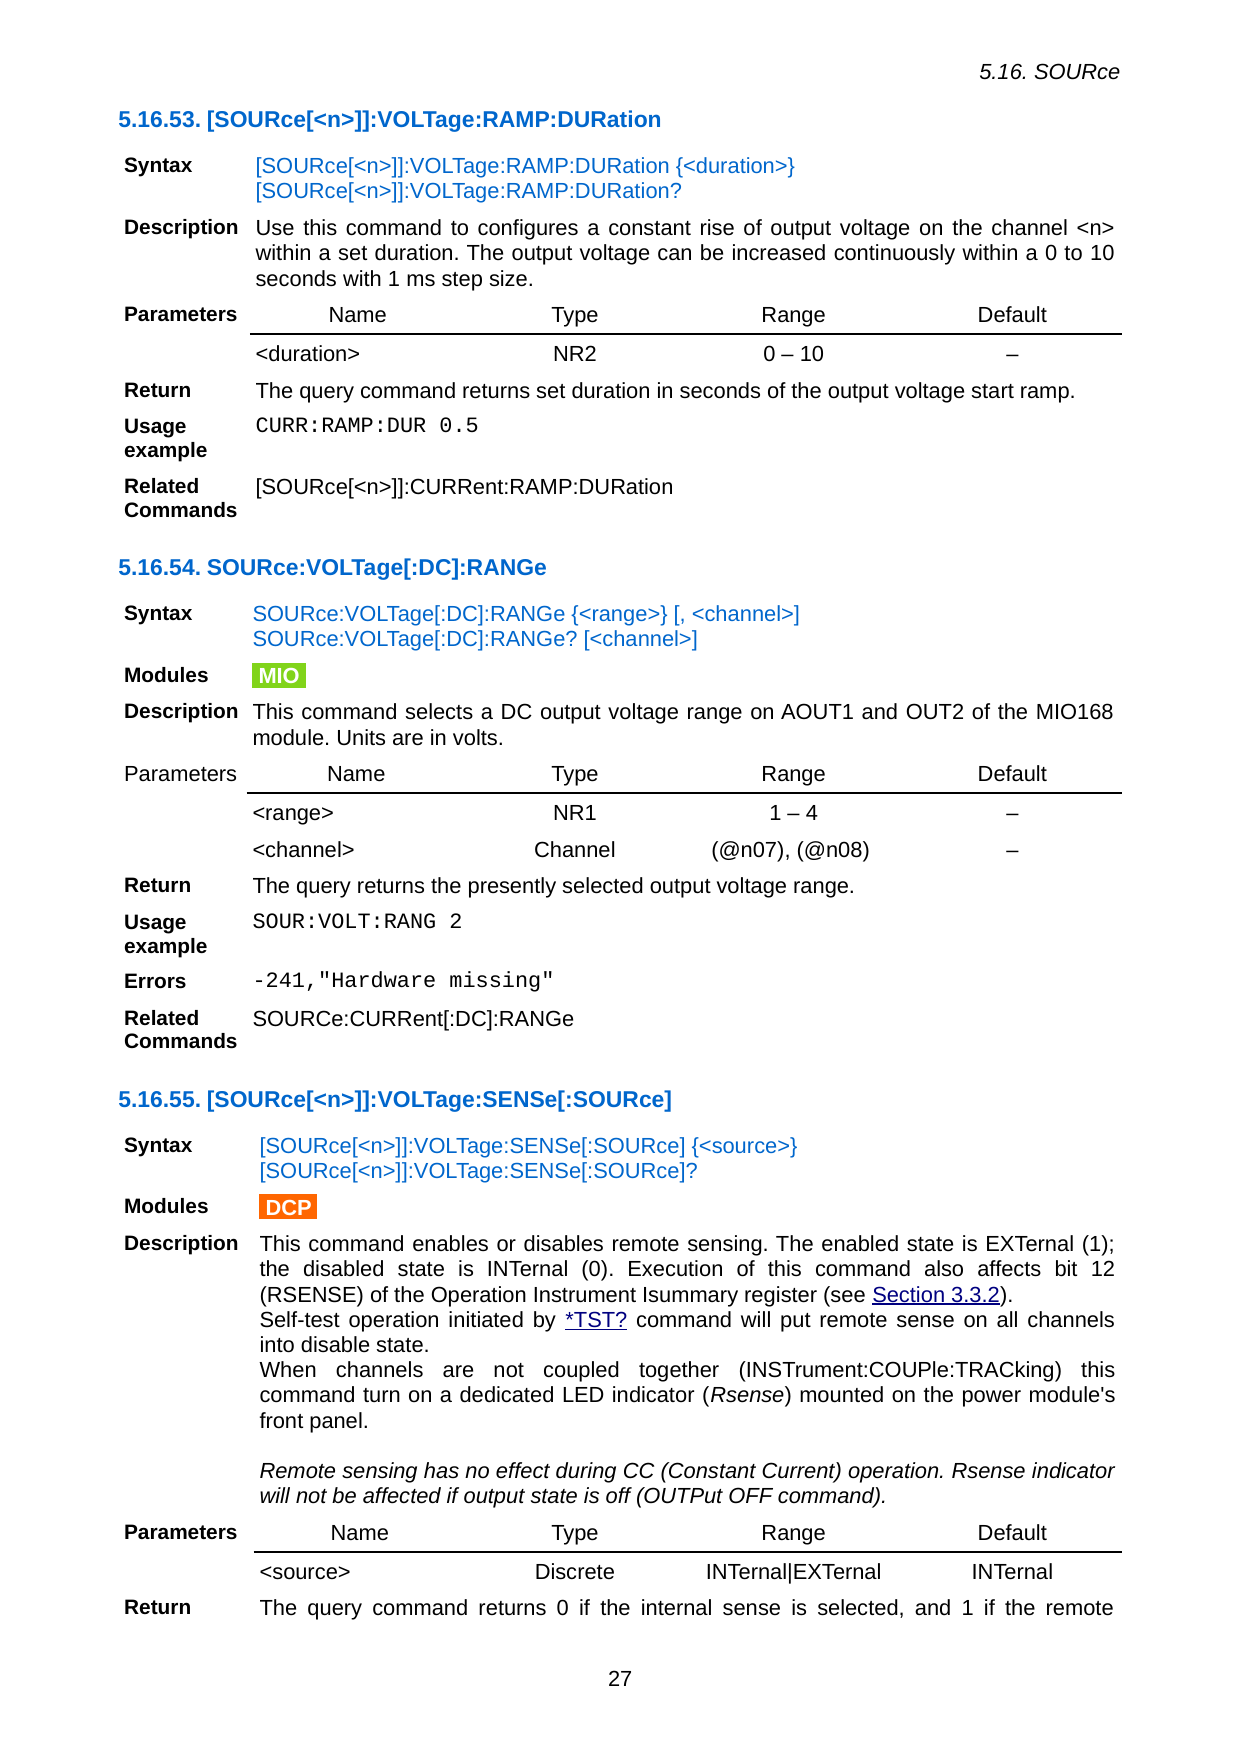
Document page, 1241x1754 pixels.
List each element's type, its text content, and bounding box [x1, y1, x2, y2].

table_cell Description [118, 1225, 253, 1514]
table_cell Type [465, 755, 684, 792]
table_cell -241,"Hardware missing" [247, 964, 1122, 1000]
table_cell INTernal [903, 1553, 1122, 1589]
table_cell Usage example [118, 409, 250, 468]
table_cell Name [254, 1514, 465, 1551]
table_cell (@n07), (@n08) [684, 831, 903, 867]
table_cell Return [118, 868, 247, 904]
subtitle [SOURce[<n>]]:VOLTage:SENSe[:SOURce] [118, 1086, 1122, 1112]
table_cell Related Commands [118, 1000, 247, 1059]
table_cell Range [684, 1514, 903, 1551]
table_cell Type [465, 296, 684, 333]
table_cell Usage example [118, 904, 247, 963]
table_cell MIO [247, 657, 1122, 693]
table_cell <source> [254, 1553, 465, 1589]
table_cell <duration> [250, 335, 465, 372]
table_cell Default [903, 296, 1122, 333]
table_header SOURce:VOLTage[:DC]:RANGe {<range>} [, <channel>] SOURce:VOLTage[:DC]:RANGe? [<channel>] [247, 595, 1122, 657]
table_cell Modules [118, 657, 247, 693]
table_cell This command selects a DC output voltage range on AOUT1 and OUT2 of the MIO168 module. Units are in volts. [247, 694, 1122, 755]
table_cell [SOURce[<n>]]:CURRent:RAMP:DURation [250, 468, 1122, 527]
table_cell Default [903, 755, 1122, 792]
table_cell Type [465, 1514, 684, 1551]
table_cell 1 – 4 [684, 794, 903, 831]
table_cell The query command returns 0 if the internal sense is selected, and 1 if the remote [254, 1590, 1122, 1626]
table_cell Range [684, 296, 903, 333]
table_cell – [903, 794, 1122, 831]
table_cell SOUR:VOLT:RANG 2 [247, 904, 1122, 963]
table_cell Modules [118, 1189, 253, 1225]
table_header Syntax [118, 148, 250, 209]
table_cell Default [903, 1514, 1122, 1551]
subtitle SOURce:VOLTage[:DC]:RANGe [118, 554, 1122, 580]
table_cell The query command returns set duration in seconds of the output voltage start ramp. [250, 372, 1122, 408]
table_cell SOURCe:CURRent[:DC]:RANGe [247, 1000, 1122, 1059]
table_cell Name [250, 296, 465, 333]
table_cell Description [118, 694, 247, 755]
table_header [SOURce[<n>]]:VOLTage:SENSe[:SOURce] {<source>} [SOURce[<n>]]:VOLTage:SENSe[:SOURce]? [254, 1127, 1122, 1189]
table_cell <channel> [247, 831, 465, 867]
table_cell Parameters [118, 755, 247, 831]
table_cell Return [118, 1590, 253, 1626]
table_cell Return [118, 372, 250, 408]
table_cell Related Commands [118, 468, 250, 527]
table_header [SOURce[<n>]]:VOLTage:RAMP:DURation {<duration>} [SOURce[<n>]]:VOLTage:RAMP:DURation? [250, 148, 1122, 209]
table_cell Name [247, 755, 465, 792]
table_header Syntax [118, 595, 247, 657]
table_cell This command enables or disables remote sensing. The enabled state is EXTernal (1); the disabled state is INTernal (0). Execution of this command also affects bit 12 (RSENSE) of the Operation Instrument Isummary register (see Section 3.3.2). Self-test operation initiated by *TST? command will put remote sense on all channels into disable state. When channels are not coupled together (INSTrument:COUPle:TRACking) this command turn on a dedicated LED indicator (Rsense) mounted on the power module's front panel. Remote sensing has no effect during CC (Constant Current) operation. Rsense indicator will not be affected if output state is off (OUTPut OFF command). [254, 1225, 1122, 1514]
table_cell NR2 [465, 335, 684, 372]
table_cell [118, 831, 247, 867]
table_cell Description [118, 209, 250, 296]
table_cell INTernal|EXTernal [684, 1553, 903, 1589]
table_cell Range [684, 755, 903, 792]
table_cell CURR:RAMP:DUR 0.5 [250, 409, 1122, 468]
table_cell Parameters [118, 1514, 253, 1589]
table_cell 0 – 10 [684, 335, 903, 372]
table_header Syntax [118, 1127, 253, 1189]
table_cell DCP [254, 1189, 1122, 1225]
table_cell – [903, 335, 1122, 372]
subtitle [SOURce[<n>]]:VOLTage:RAMP:DURation [118, 106, 1122, 133]
table_cell Parameters [118, 296, 250, 372]
table_cell Channel [465, 831, 684, 867]
table_cell NR1 [465, 794, 684, 831]
table_cell Use this command to configures a constant rise of output voltage on the channel <n> within a set duration. The output voltage can be increased continuously within a 0 to 10 seconds with 1 ms step size. [250, 209, 1122, 296]
table_cell <range> [247, 794, 465, 831]
table_cell – [903, 831, 1122, 867]
table_cell Errors [118, 964, 247, 1000]
table_cell Discrete [465, 1553, 684, 1589]
table_cell The query returns the presently selected output voltage range. [247, 868, 1122, 904]
